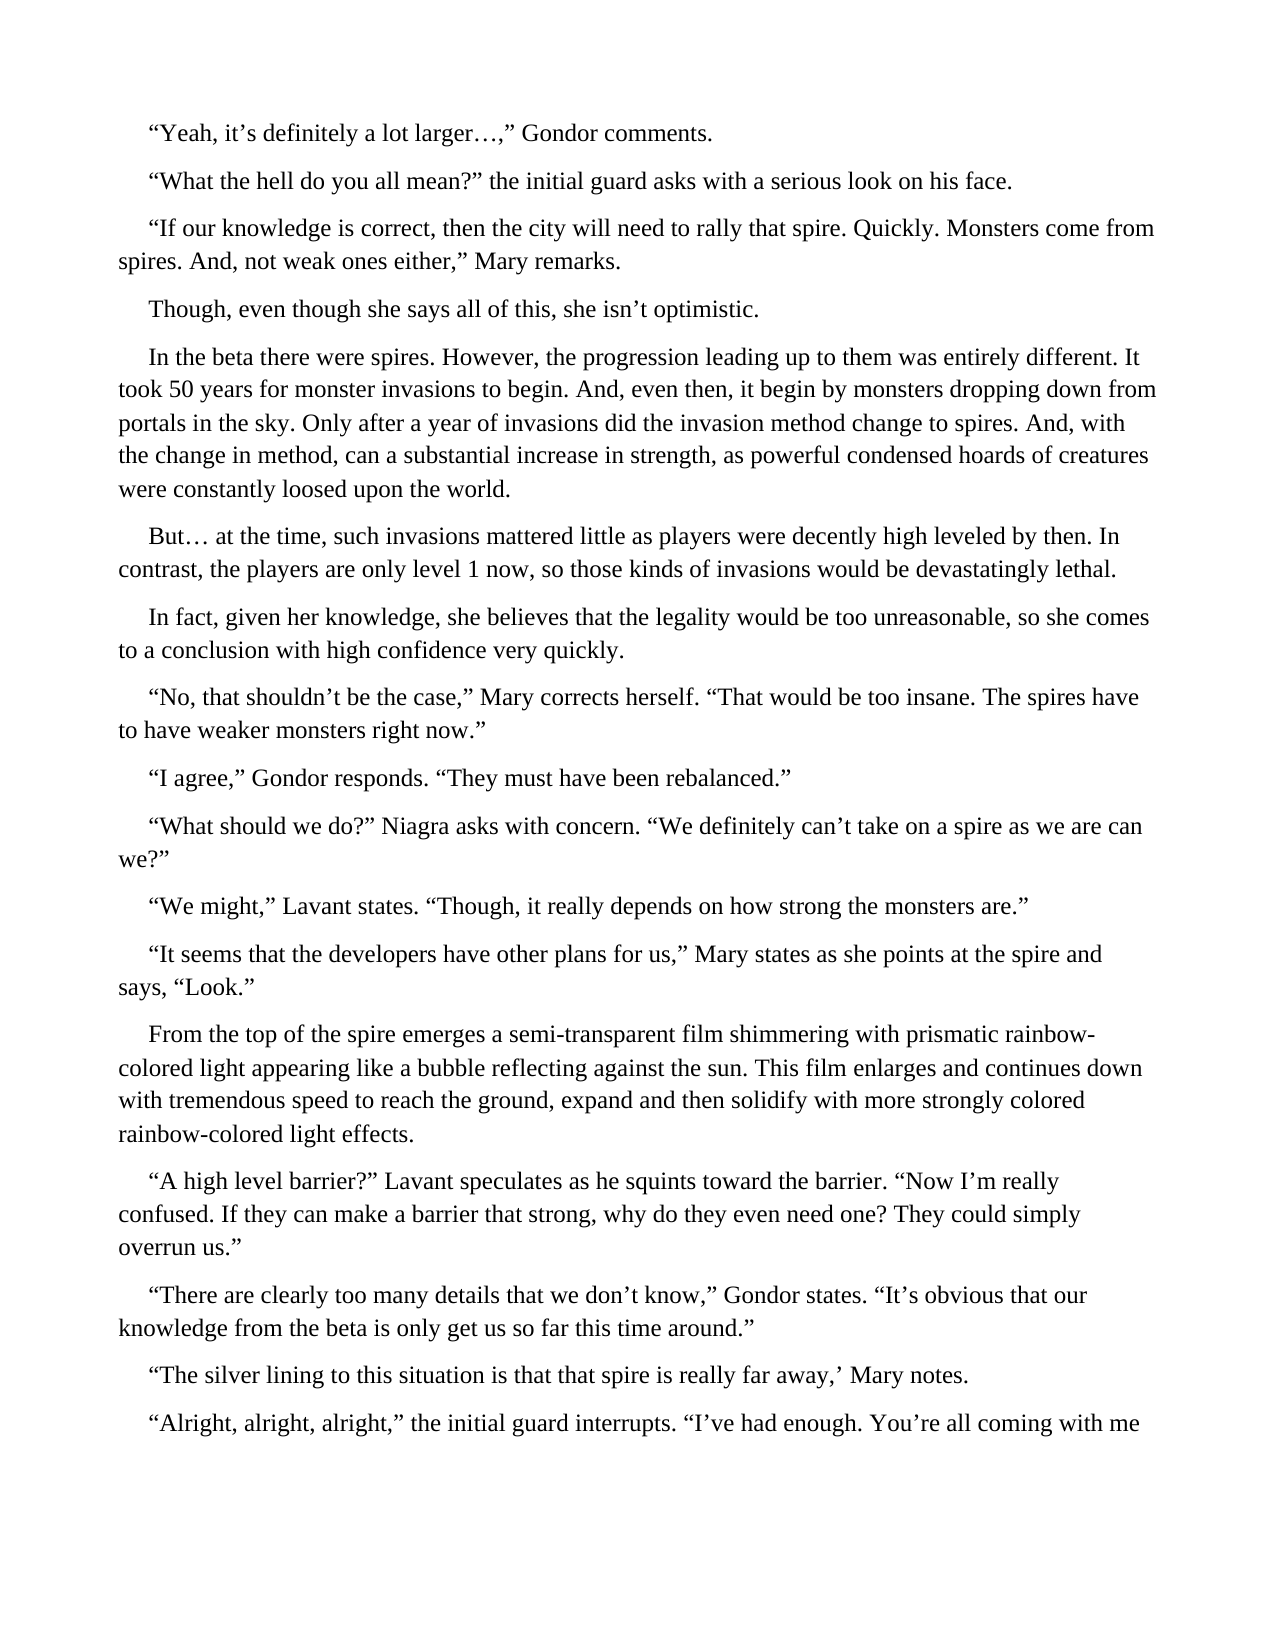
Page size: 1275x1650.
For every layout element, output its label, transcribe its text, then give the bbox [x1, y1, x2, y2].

text “Alright, alright, alright,” the initial guard interrupts. “I’ve had enough. You’re all coming with me [118, 1408, 1157, 1437]
text “What the hell do you all mean?” the initial guard asks with a serious look on his face. [118, 166, 1157, 194]
text “No, that shouldn’t be the case,” Mary corrects herself. “That would be too insane. The spires have to have weaker monsters right now.” [118, 682, 1157, 744]
text Though, even though she says all of this, she isn’t optimistic. [118, 294, 1157, 323]
text In fact, given her knowledge, she believes that the legality would be too unreasonable, so she comes to a conclusion with high confidence very quickly. [118, 602, 1157, 664]
text From the top of the spire emerges a semi-transparent film shimmering with prismatic rainbow-colored light appearing like a bubble reflecting against the sun. This film enlarges and continues down with tremendous speed to reach the ground, expand and then solidify with more strongly colored rainbow-colored light effects. [118, 1019, 1157, 1147]
text “The silver lining to this situation is that that spire is really far away,’ Mary notes. [118, 1361, 1157, 1389]
text But… at the time, such invasions mattered little as players were decently high leveled by then. In contrast, the players are only level 1 now, so those kinds of invasions would be devastatingly lethal. [118, 521, 1157, 583]
text “There are clearly too many details that we don’t know,” Gondor states. “It’s obvious that our knowledge from the beta is only get us so far this time around.” [118, 1280, 1157, 1342]
text “We might,” Lavant states. “Though, it really depends on how strong the monsters are.” [118, 891, 1157, 920]
text “Yeah, it’s definitely a lot larger…,” Gondor comments. [118, 118, 1157, 147]
text “It seems that the developers have other plans for us,” Mary states as she points at the spire and says, “Look.” [118, 939, 1157, 1001]
text In the beta there were spires. However, the progression leading up to them was entirely different. It took 50 years for monster invasions to begin. And, even then, it begin by monsters dropping down from portals in the sky. Only after a year of invasions did the invasion method change to spires. And, with the change in method, can a substantial increase in strength, as powerful condensed hoards of creatures were constantly loosed upon the world. [118, 342, 1157, 502]
text “A high level barrier?” Lavant speculates as he squints toward the barrier. “Now I’m really confused. If they can make a barrier that strong, why do they even need one? They could simply overrun us.” [118, 1166, 1157, 1261]
text “What should we do?” Niagra asks with concern. “We definitely can’t take on a spire as we are can we?” [118, 811, 1157, 872]
text “I agree,” Gondor responds. “They must have been rebalanced.” [118, 763, 1157, 792]
text “If our knowledge is correct, then the city will need to rally that spire. Quickly. Monsters come from spires. And, not weak ones either,” Mary remarks. [118, 213, 1157, 275]
